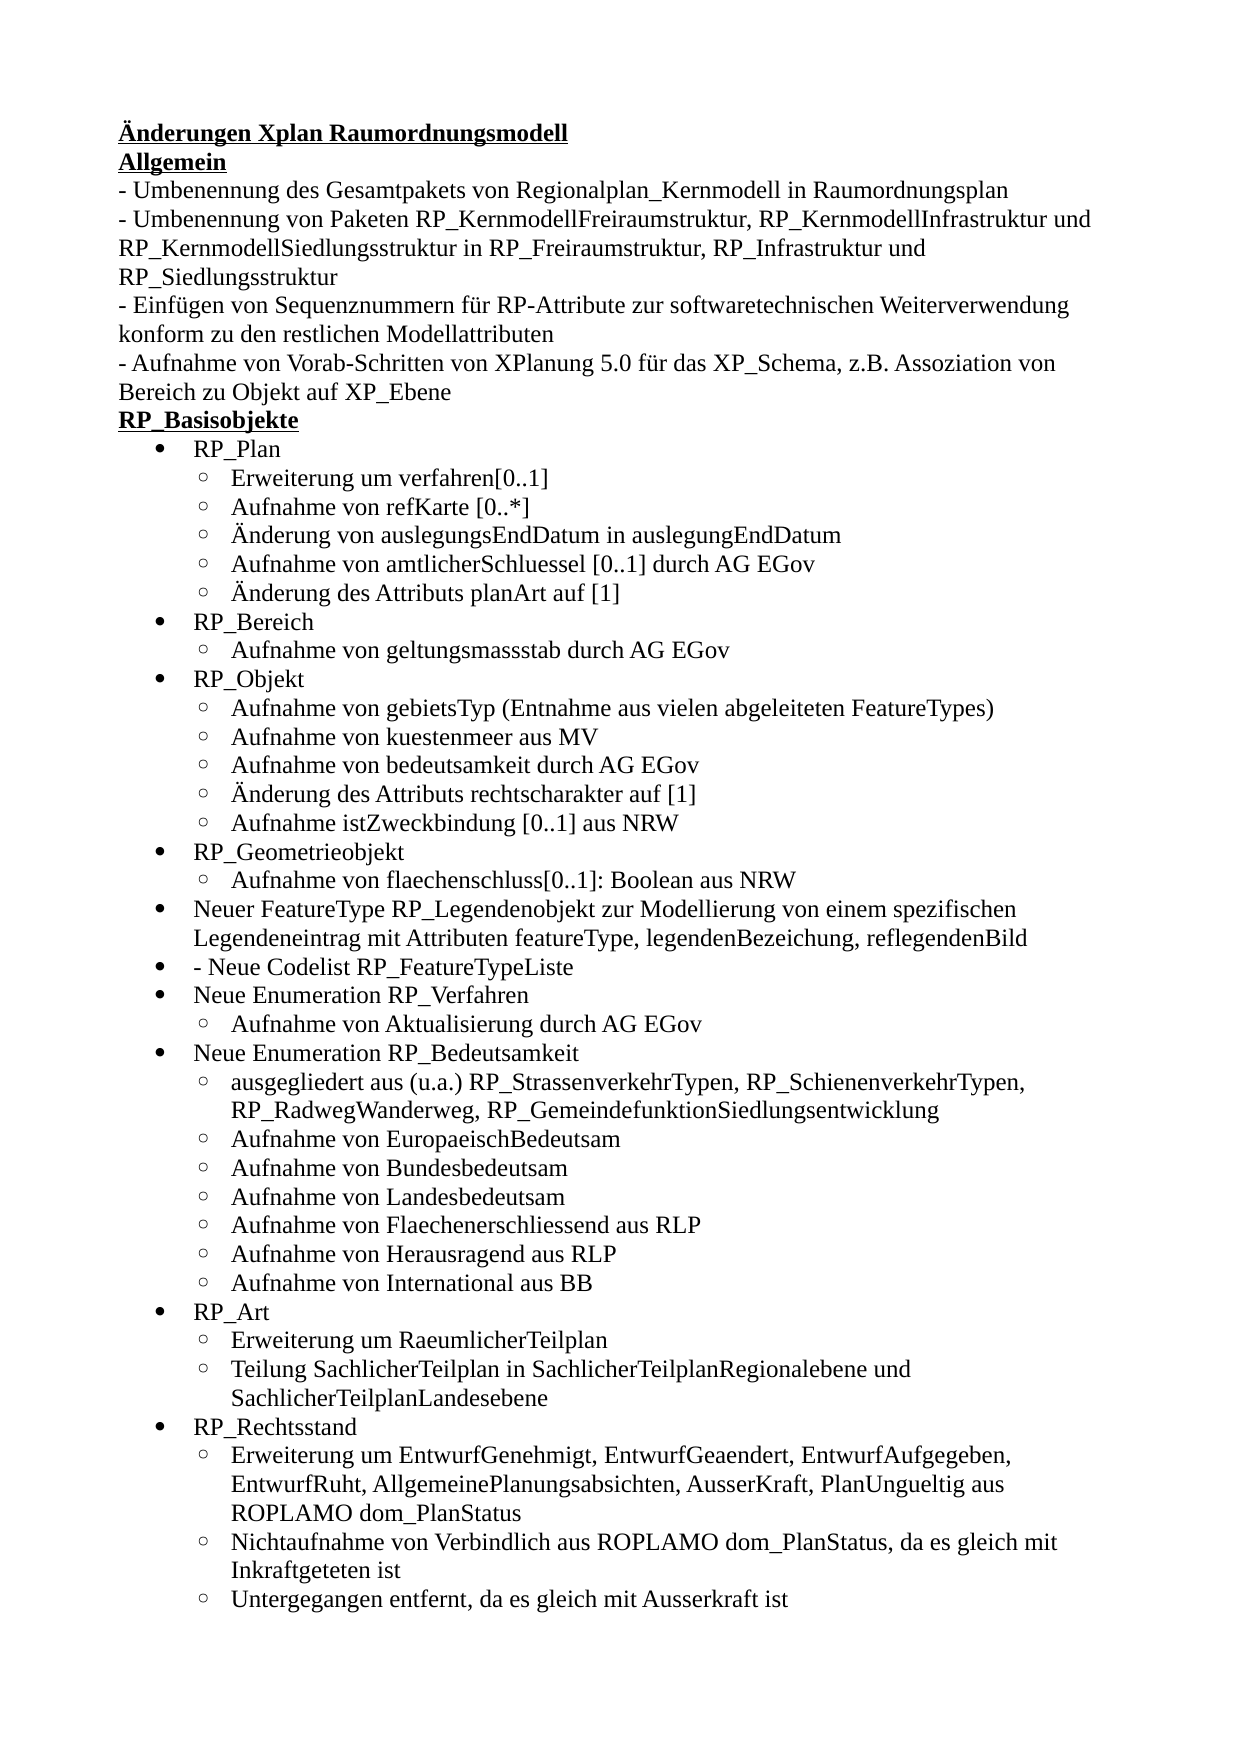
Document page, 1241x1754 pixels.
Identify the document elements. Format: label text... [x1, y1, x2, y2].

list RP_Art [156, 1297, 1122, 1326]
list Untergegangen entfernt, da es gleich mit Ausserkraft ist [193, 1584, 1122, 1613]
list RP_Geometrieobjekt [156, 837, 1122, 866]
list Neue Enumeration RP_Bedeutsamkeit [156, 1038, 1122, 1067]
list Aufnahme von refKarte [0..*] [193, 492, 1122, 521]
list Aufnahme von Landesbedeutsam [193, 1182, 1122, 1211]
list Aufnahme von flaechenschluss[0..1]: Boolean aus NRW [193, 866, 1122, 894]
list Erweiterung um EntwurfGenehmigt, EntwurfGeaendert, EntwurfAufgegeben, EntwurfRuht, AllgemeinePlanungsabsichten, AusserKraft, PlanUngueltig aus ROPLAMO dom_PlanStatus [193, 1441, 1122, 1527]
list Erweiterung um RaeumlicherTeilplan [193, 1326, 1122, 1354]
list Aufnahme von Bundesbedeutsam [193, 1153, 1122, 1182]
text - Aufnahme von Vorab-Schritten von XPlanung 5.0 für das XP_Schema, z.B. Assoziation von Bereich zu Objekt auf XP_Ebene [118, 348, 1122, 406]
list ausgegliedert aus (u.a.) RP_StrassenverkehrTypen, RP_SchienenverkehrTypen, RP_RadwegWanderweg, RP_GemeindefunktionSiedlungsentwicklung [193, 1067, 1122, 1124]
list Aufnahme von gebietsTyp (Entnahme aus vielen abgeleiteten FeatureTypes) [193, 693, 1122, 722]
list Aufnahme von kuestenmeer aus MV [193, 722, 1122, 751]
list Aufnahme istZweckbindung [0..1] aus NRW [193, 808, 1122, 837]
list Aufnahme von bedeutsamkeit durch AG EGov [193, 751, 1122, 779]
list Aufnahme von geltungsmassstab durch AG EGov [193, 636, 1122, 664]
list Änderung des Attributs rechtscharakter auf [1] [193, 779, 1122, 808]
list Teilung SachlicherTeilplan in SachlicherTeilplanRegionalebene und SachlicherTeilplanLandesebene [193, 1354, 1122, 1412]
text RP_Basisobjekte [118, 406, 1122, 434]
list Aufnahme von Herausragend aus RLP [193, 1239, 1122, 1268]
list - Neue Codelist RP_FeatureTypeListe [156, 952, 1122, 981]
list Neue Enumeration RP_Verfahren [156, 981, 1122, 1009]
list Aufnahme von International aus BB [193, 1268, 1122, 1297]
list Änderung von auslegungsEndDatum in auslegungEndDatum [193, 521, 1122, 549]
text Allgemein [118, 147, 1122, 176]
text - Einfügen von Sequenznummern für RP-Attribute zur softwaretechnischen Weiterverwendung konform zu den restlichen Modellattributen [118, 291, 1122, 348]
text - Umbenennung des Gesamtpakets von Regionalplan_Kernmodell in Raumordnungsplan [118, 176, 1122, 204]
list RP_Plan [156, 434, 1122, 463]
list Aufnahme von EuropaeischBedeutsam [193, 1124, 1122, 1153]
list Aufnahme von amtlicherSchluessel [0..1] durch AG EGov [193, 549, 1122, 578]
list RP_Rechtsstand [156, 1412, 1122, 1441]
text Änderungen Xplan Raumordnungsmodell [118, 118, 1122, 147]
list Aufnahme von Aktualisierung durch AG EGov [193, 1009, 1122, 1038]
list Änderung des Attributs planArt auf [1] [193, 578, 1122, 607]
list RP_Objekt [156, 664, 1122, 693]
list Aufnahme von Flaechenerschliessend aus RLP [193, 1211, 1122, 1239]
list Erweiterung um verfahren[0..1] [193, 463, 1122, 492]
text - Umbenennung von Paketen RP_KernmodellFreiraumstruktur, RP_KernmodellInfrastruktur und RP_KernmodellSiedlungsstruktur in RP_Freiraumstruktur, RP_Infrastruktur und RP_Siedlungsstruktur [118, 204, 1122, 291]
list Nichtaufnahme von Verbindlich aus ROPLAMO dom_PlanStatus, da es gleich mit Inkraftgeteten ist [193, 1527, 1122, 1584]
list RP_Bereich [156, 607, 1122, 636]
list Neuer FeatureType RP_Legendenobjekt zur Modellierung von einem spezifischen Legendeneintrag mit Attributen featureType, legendenBezeichung, reflegendenBild [156, 894, 1122, 952]
